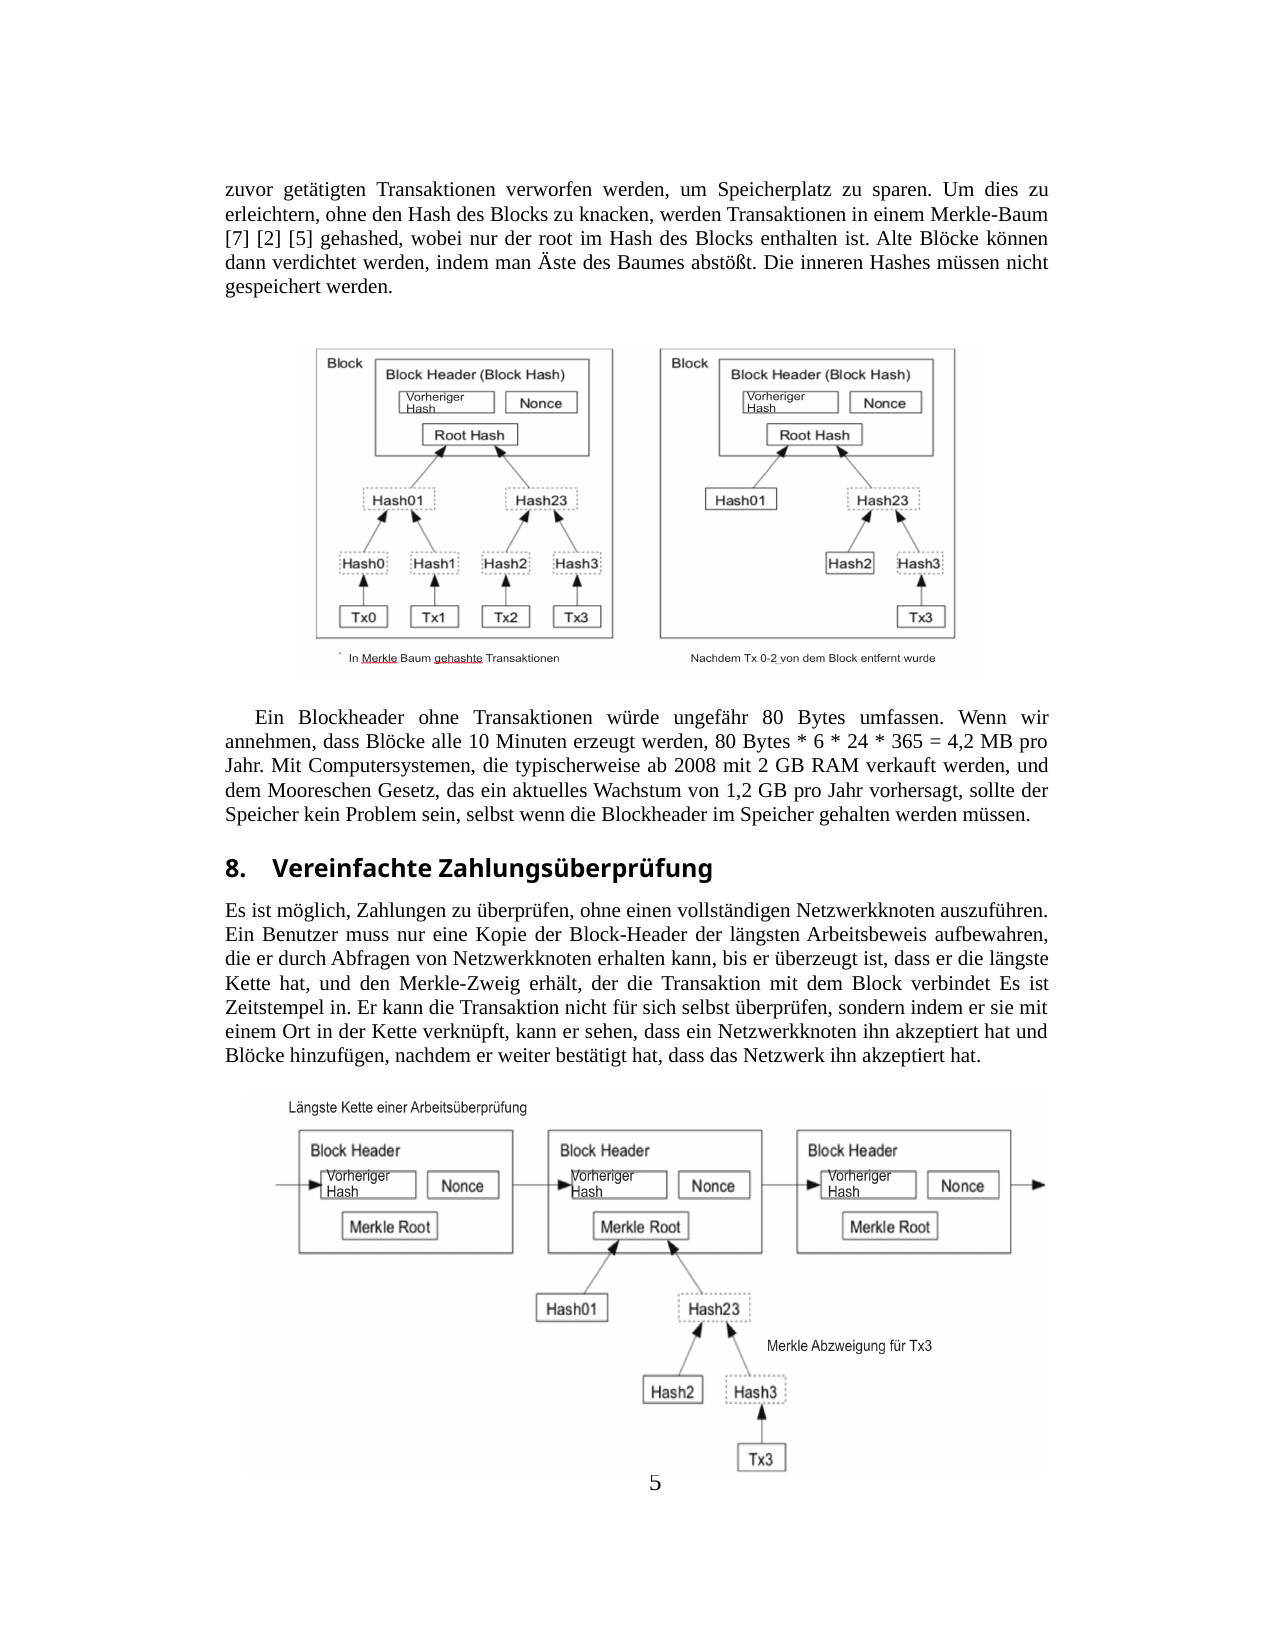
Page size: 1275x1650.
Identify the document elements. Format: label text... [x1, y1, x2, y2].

picture [244, 1091, 1045, 1475]
picture [295, 347, 980, 681]
text Es ist möglich, Zahlungen zu überprüfen, ohne einen vollständigen Netzwerkknoten auszuführen. Ein Benutzer muss nur eine Kopie der Block-Header der längsten Arbeitsbeweis aufbewahren, die er durch Abfragen von Netzwerkknoten erhalten kann, bis er überzeugt ist, dass er die längste Kette hat, und den Merkle-Zweig erhält, der die Transaktion mit dem Block verbindet Es ist Zeitstempel in. Er kann die Transaktion nicht für sich selbst überprüfen, sondern indem er sie mit einem Ort in der Kette verknüpft, kann er sehen, dass ein Netzwerkknoten ihn akzeptiert hat und Blöcke hinzufügen, nachdem er weiter bestätigt hat, dass das Netzwerk ihn akzeptiert hat. [225, 898, 1050, 1067]
text Ein Blockheader ohne Transaktionen würde ungefähr 80 Bytes umfassen. Wenn wir annehmen, dass Blöcke alle 10 Minuten erzeugt werden, 80 Bytes * 6 * 24 * 365 = 4,2 MB pro Jahr. Mit Computersystemen, die typischerweise ab 2008 mit 2 GB RAM verkauft werden, und dem Mooreschen Gesetz, das ein aktuelles Wachstum von 1,2 GB pro Jahr vorhersagt, sollte der Speicher kein Problem sein, selbst wenn die Blockheader im Speicher gehalten werden müssen. [225, 705, 1050, 826]
subtitle 8. Vereinfachte Zahlungsüberprüfung [225, 851, 1050, 885]
text zuvor getätigten Transaktionen verworfen werden, um Speicherplatz zu sparen. Um dies zu erleichtern, ohne den Hash des Blocks zu knacken, werden Transaktionen in einem Merkle-Baum [7] [2] [5] gehashed, wobei nur der root im Hash des Blocks enthalten ist. Alte Blöcke können dann verdichtet werden, indem man Äste des Baumes abstößt. Die inneren Hashes müssen nicht gespeichert werden. [225, 177, 1050, 298]
